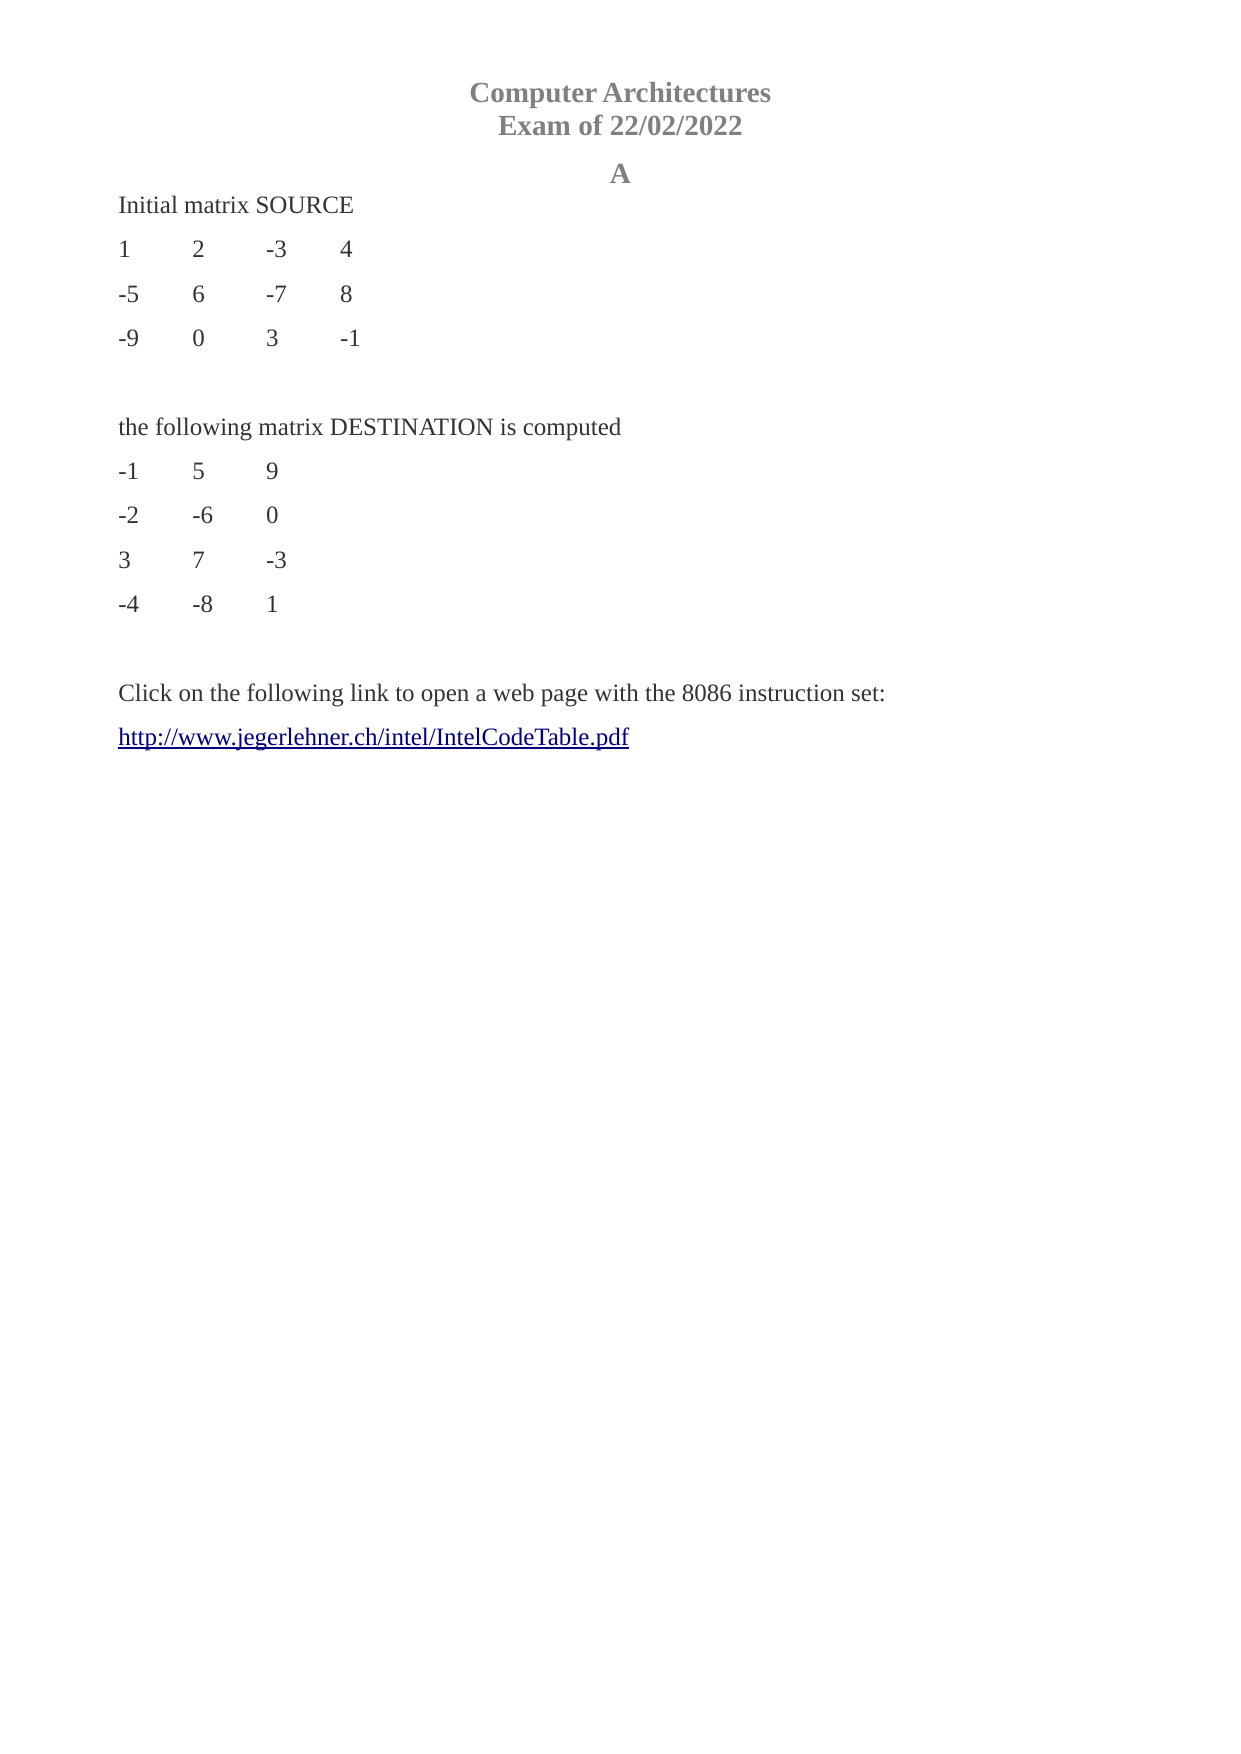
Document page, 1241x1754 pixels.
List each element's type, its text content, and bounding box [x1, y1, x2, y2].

text http://www.jegerlehner.ch/intel/IntelCodeTable.pdf [118, 722, 1122, 751]
text -1 5 9 [118, 456, 1122, 485]
text -2 -6 0 [118, 501, 1122, 529]
text Click on the following link to open a web page with the 8086 instruction set: [118, 678, 1122, 707]
text 1 2 -3 4 [118, 234, 1122, 263]
text -4 -8 1 [118, 589, 1122, 618]
text Initial matrix SOURCE [118, 190, 1122, 219]
text the following matrix DESTINATION is computed [118, 412, 1122, 441]
text -5 6 -7 8 [118, 279, 1122, 307]
text 3 7 -3 [118, 545, 1122, 574]
text -9 0 3 -1 [118, 323, 1122, 352]
